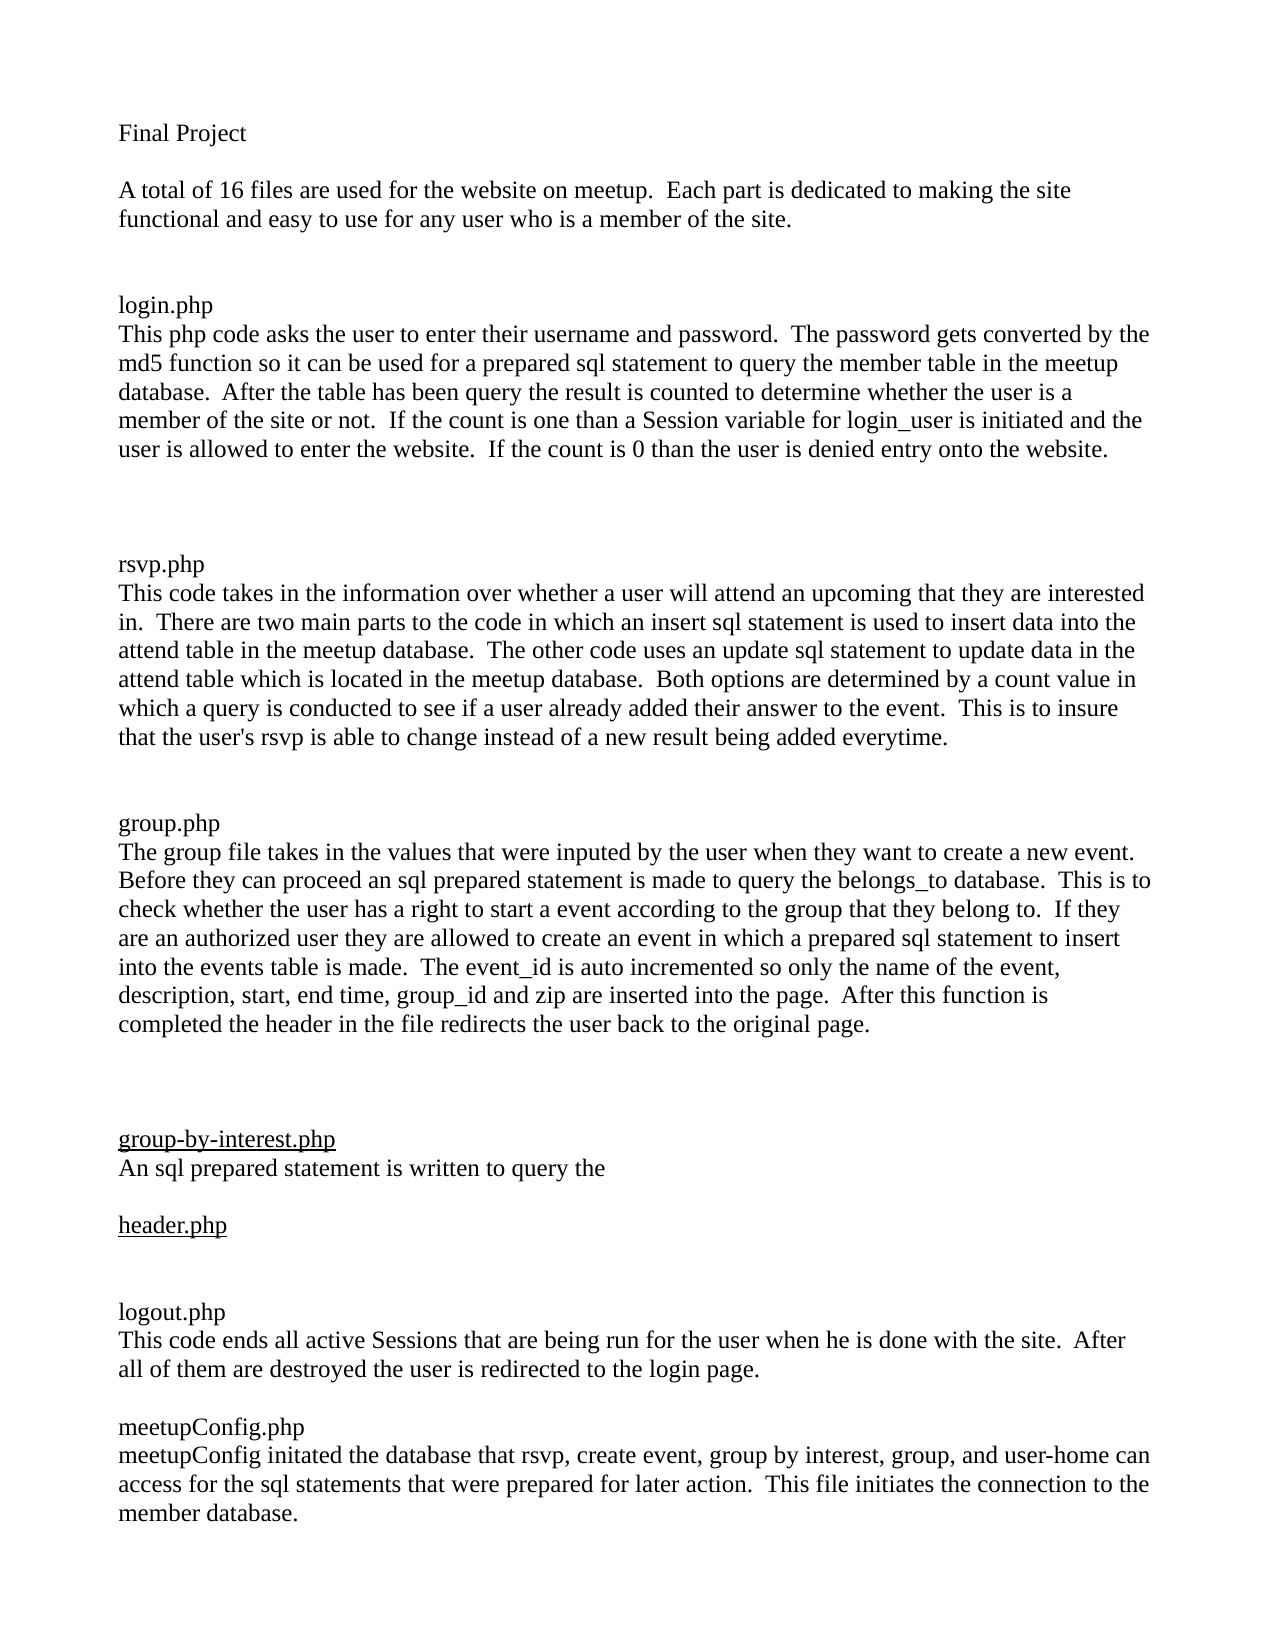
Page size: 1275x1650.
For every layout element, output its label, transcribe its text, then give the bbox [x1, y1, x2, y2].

text group.php [118, 808, 1157, 837]
text This code ends all active Sessions that are being run for the user when he is done with the site. After all of them are destroyed the user is redirected to the login page. [118, 1326, 1157, 1383]
text login.php [118, 291, 1157, 319]
text rsvp.php [118, 549, 1157, 578]
text header.php [118, 1211, 1157, 1239]
text logout.php [118, 1297, 1157, 1326]
text A total of 16 files are used for the website on meetup. Each part is dedicated to making the site functional and easy to use for any user who is a member of the site. [118, 176, 1157, 233]
text This php code asks the user to enter their username and password. The password gets converted by the md5 function so it can be used for a prepared sql statement to query the member table in the meetup database. After the table has been query the result is counted to determine whether the user is a member of the site or not. If the count is one than a Session variable for login_user is initiated and the user is allowed to enter the website. If the count is 0 than the user is denied entry onto the website. [118, 319, 1157, 463]
text meetupConfig initated the database that rsvp, create event, group by interest, group, and user-home can access for the sql statements that were prepared for later action. This file initiates the connection to the member database. [118, 1441, 1157, 1527]
text This code takes in the information over whether a user will attend an upcoming that they are interested in. There are two main parts to the code in which an insert sql statement is used to insert data into the attend table in the meetup database. The other code uses an update sql statement to update data in the attend table which is located in the meetup database. Both options are determined by a count value in which a query is conducted to see if a user already added their answer to the event. This is to insure that the user's rsvp is able to change instead of a new result being added everytime. [118, 578, 1157, 751]
text An sql prepared statement is written to query the [118, 1153, 1157, 1182]
text meetupConfig.php [118, 1412, 1157, 1441]
text group-by-interest.php [118, 1124, 1157, 1153]
text The group file takes in the values that were inputed by the user when they want to create a new event. Before they can proceed an sql prepared statement is made to query the belongs_to database. This is to check whether the user has a right to start a event according to the group that they belong to. If they are an authorized user they are allowed to create an event in which a prepared sql statement to insert into the events table is made. The event_id is auto incremented so only the name of the event, description, start, end time, group_id and zip are inserted into the page. After this function is completed the header in the file redirects the user back to the original page. [118, 837, 1157, 1038]
text Final Project [118, 118, 1157, 147]
